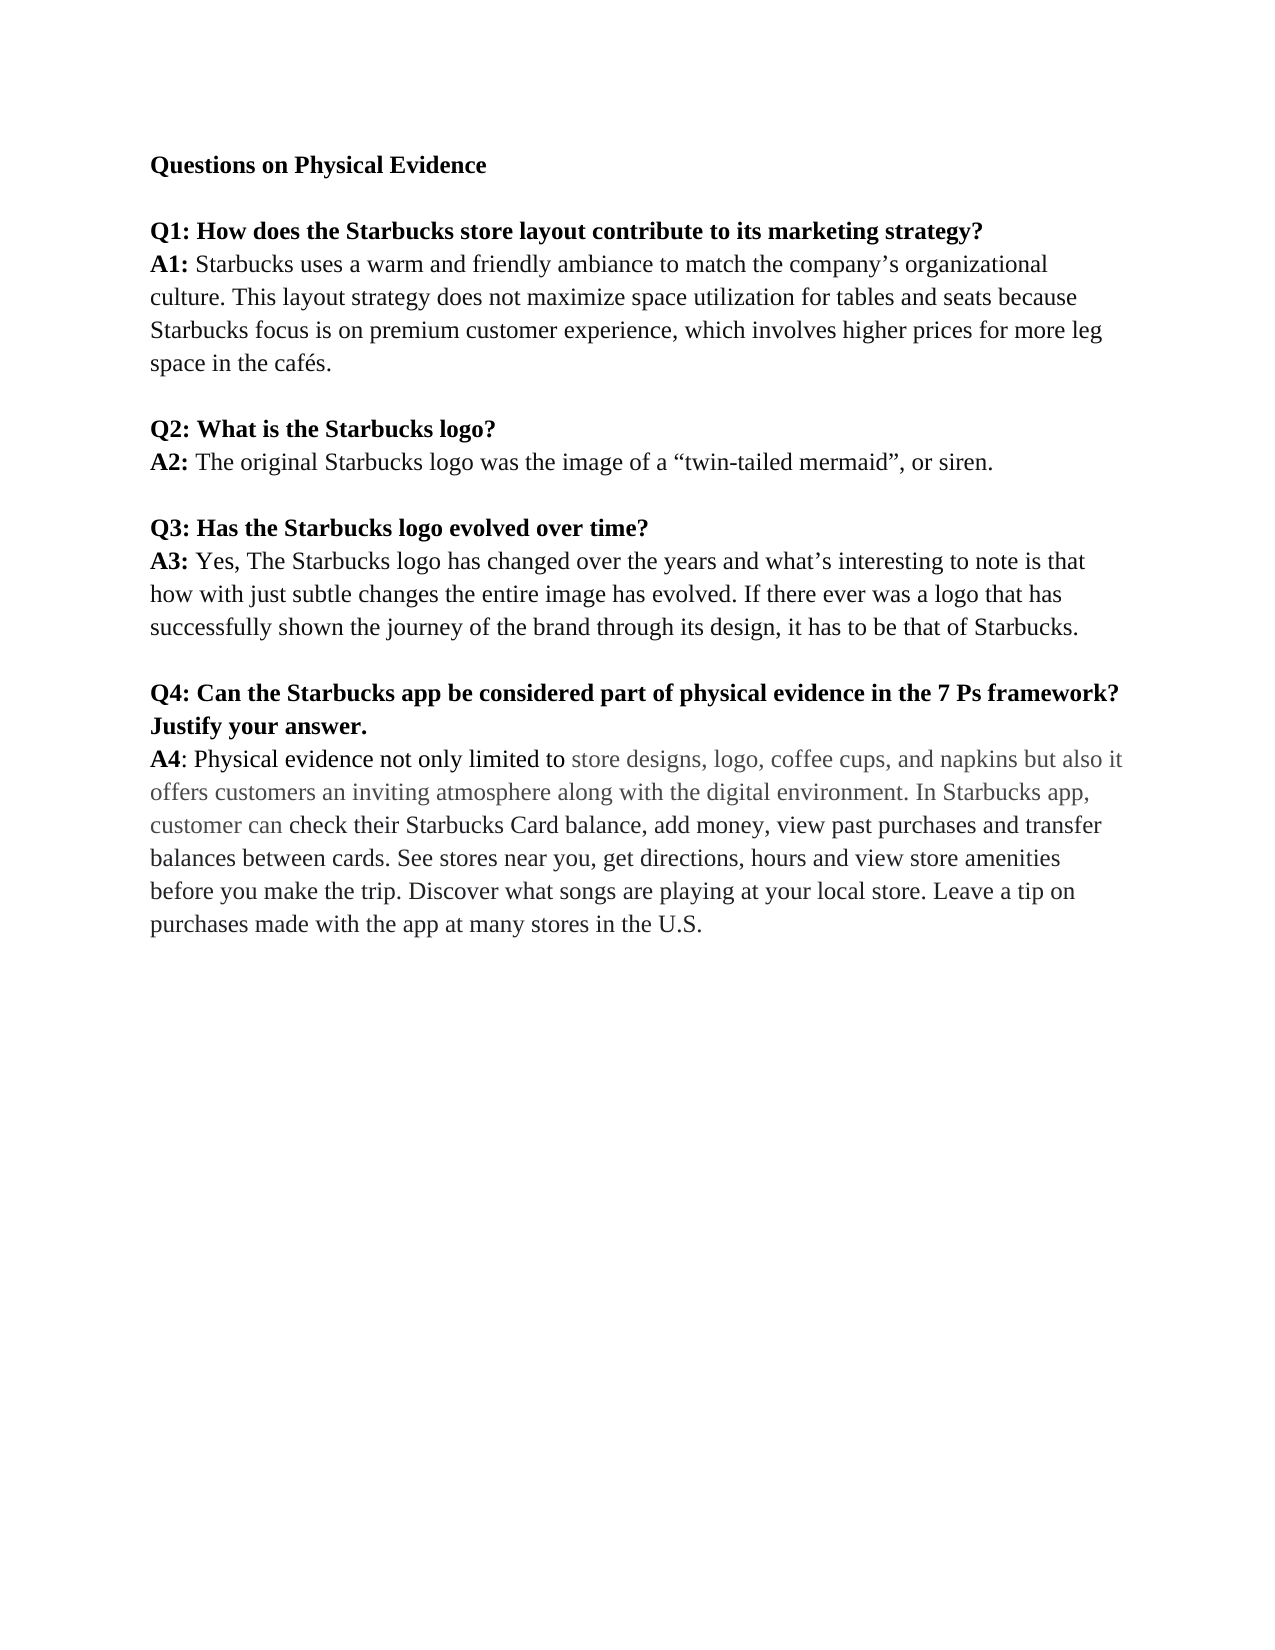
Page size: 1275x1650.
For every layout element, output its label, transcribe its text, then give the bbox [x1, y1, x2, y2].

text Q4: Can the Starbucks app be considered part of physical evidence in the 7 Ps framework? Justify your answer. [150, 678, 1125, 740]
text Q1: How does the Starbucks store layout contribute to its marketing strategy? [150, 216, 1125, 245]
text A3: Yes, The Starbucks logo has changed over the years and what’s interesting to note is that how with just subtle changes the entire image has evolved. If there ever was a logo that has successfully shown the journey of the brand through its design, it has to be that of Starbucks. [150, 546, 1125, 641]
text Q2: What is the Starbucks logo? [150, 414, 1125, 443]
text Q3: Has the Starbucks logo evolved over time? [150, 513, 1125, 542]
text A1: Starbucks uses a warm and friendly ambiance to match the company’s organizational culture. This layout strategy does not maximize space utilization for tables and seats because Starbucks focus is on premium customer experience, which involves higher prices for more leg space in the cafés. [150, 249, 1125, 377]
text A4: Physical evidence not only limited to store designs, logo, coffee cups, and napkins but also it offers customers an inviting atmosphere along with the digital environment. In Starbucks app, customer can check their Starbucks Card balance, add money, view past purchases and transfer balances between cards. See stores near you, get directions, hours and view store amenities before you make the trip. Discover what songs are playing at your local store. Leave a tip on purchases made with the app at many stores in the U.S. [150, 744, 1125, 938]
text A2: The original Starbucks logo was the image of a “twin-tailed mermaid”, or siren. [150, 447, 1125, 476]
text Questions on Physical Evidence [150, 150, 1125, 179]
